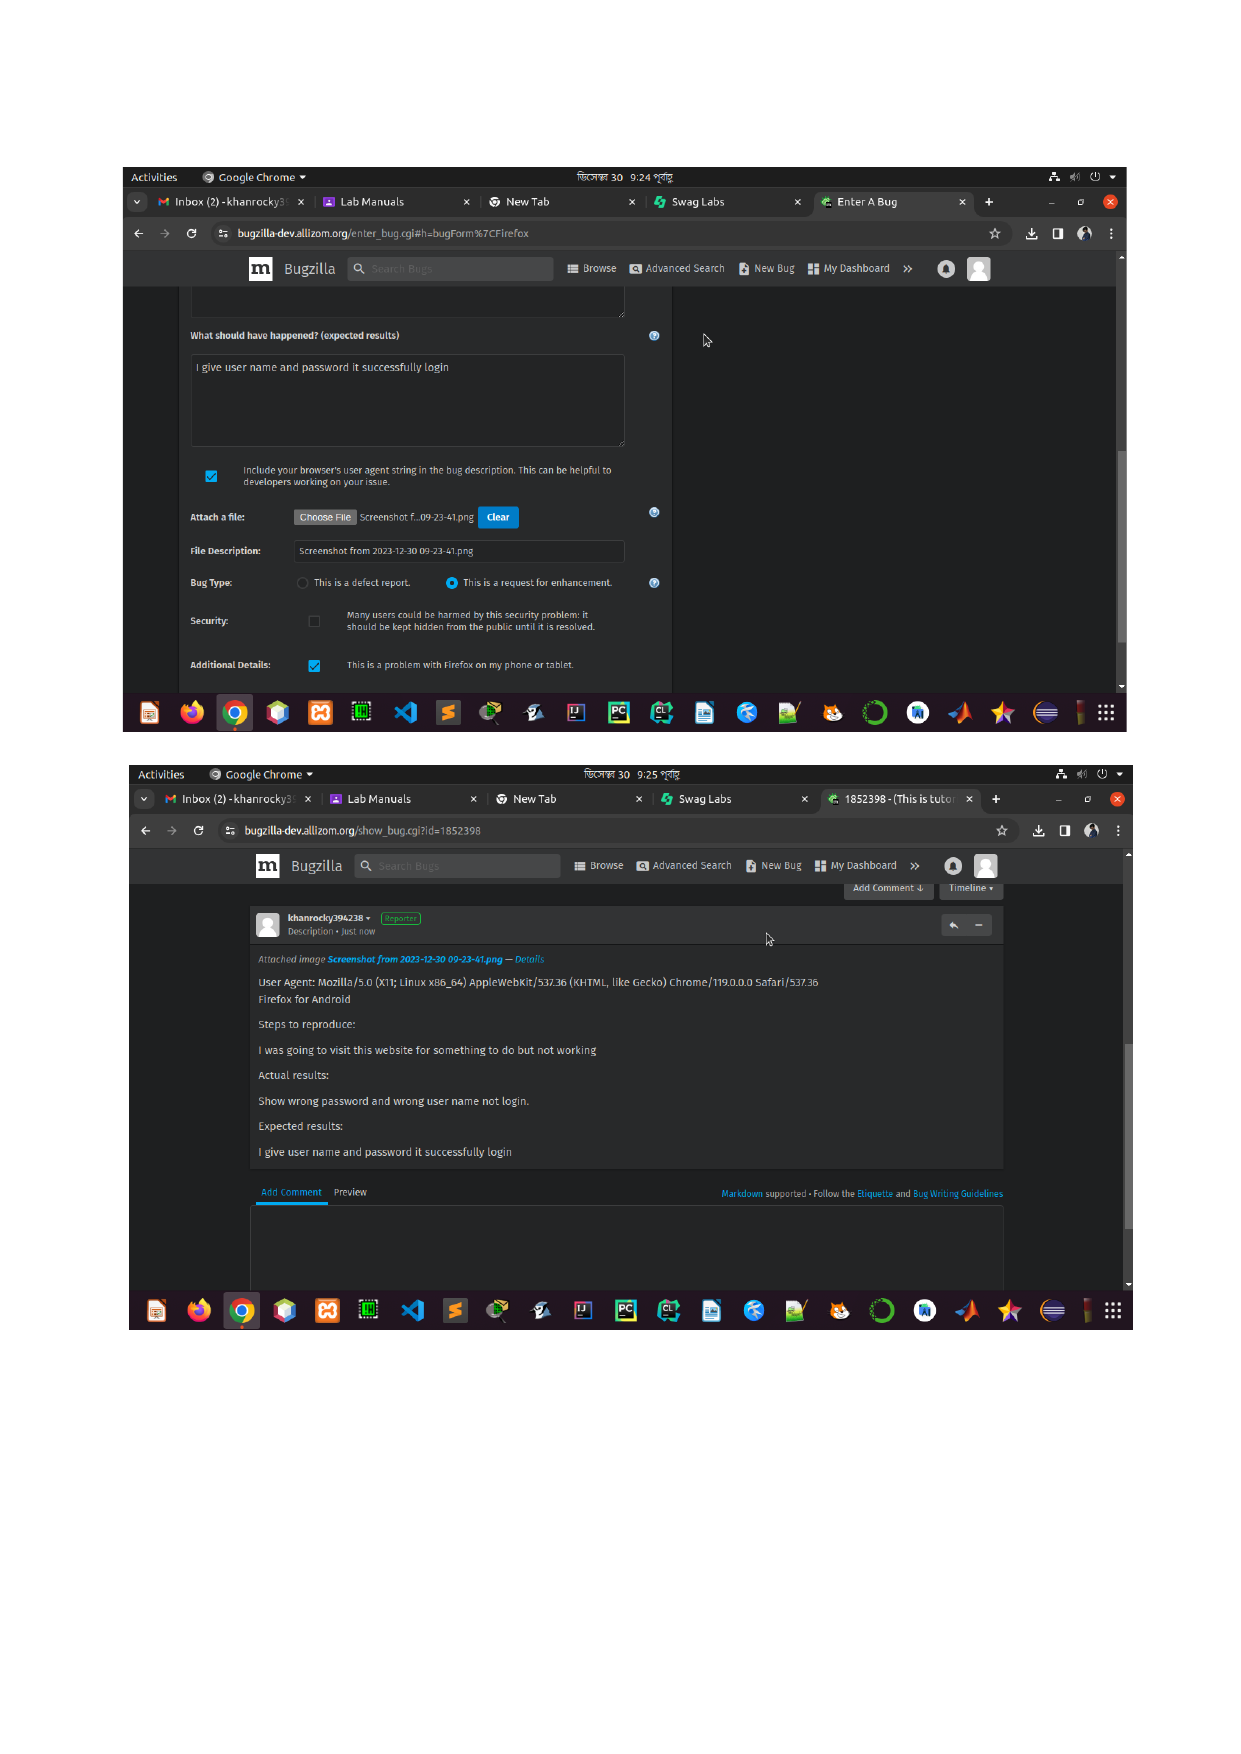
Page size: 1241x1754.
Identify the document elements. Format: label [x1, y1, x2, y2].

picture [129, 765, 1133, 1330]
picture [122, 167, 1127, 732]
